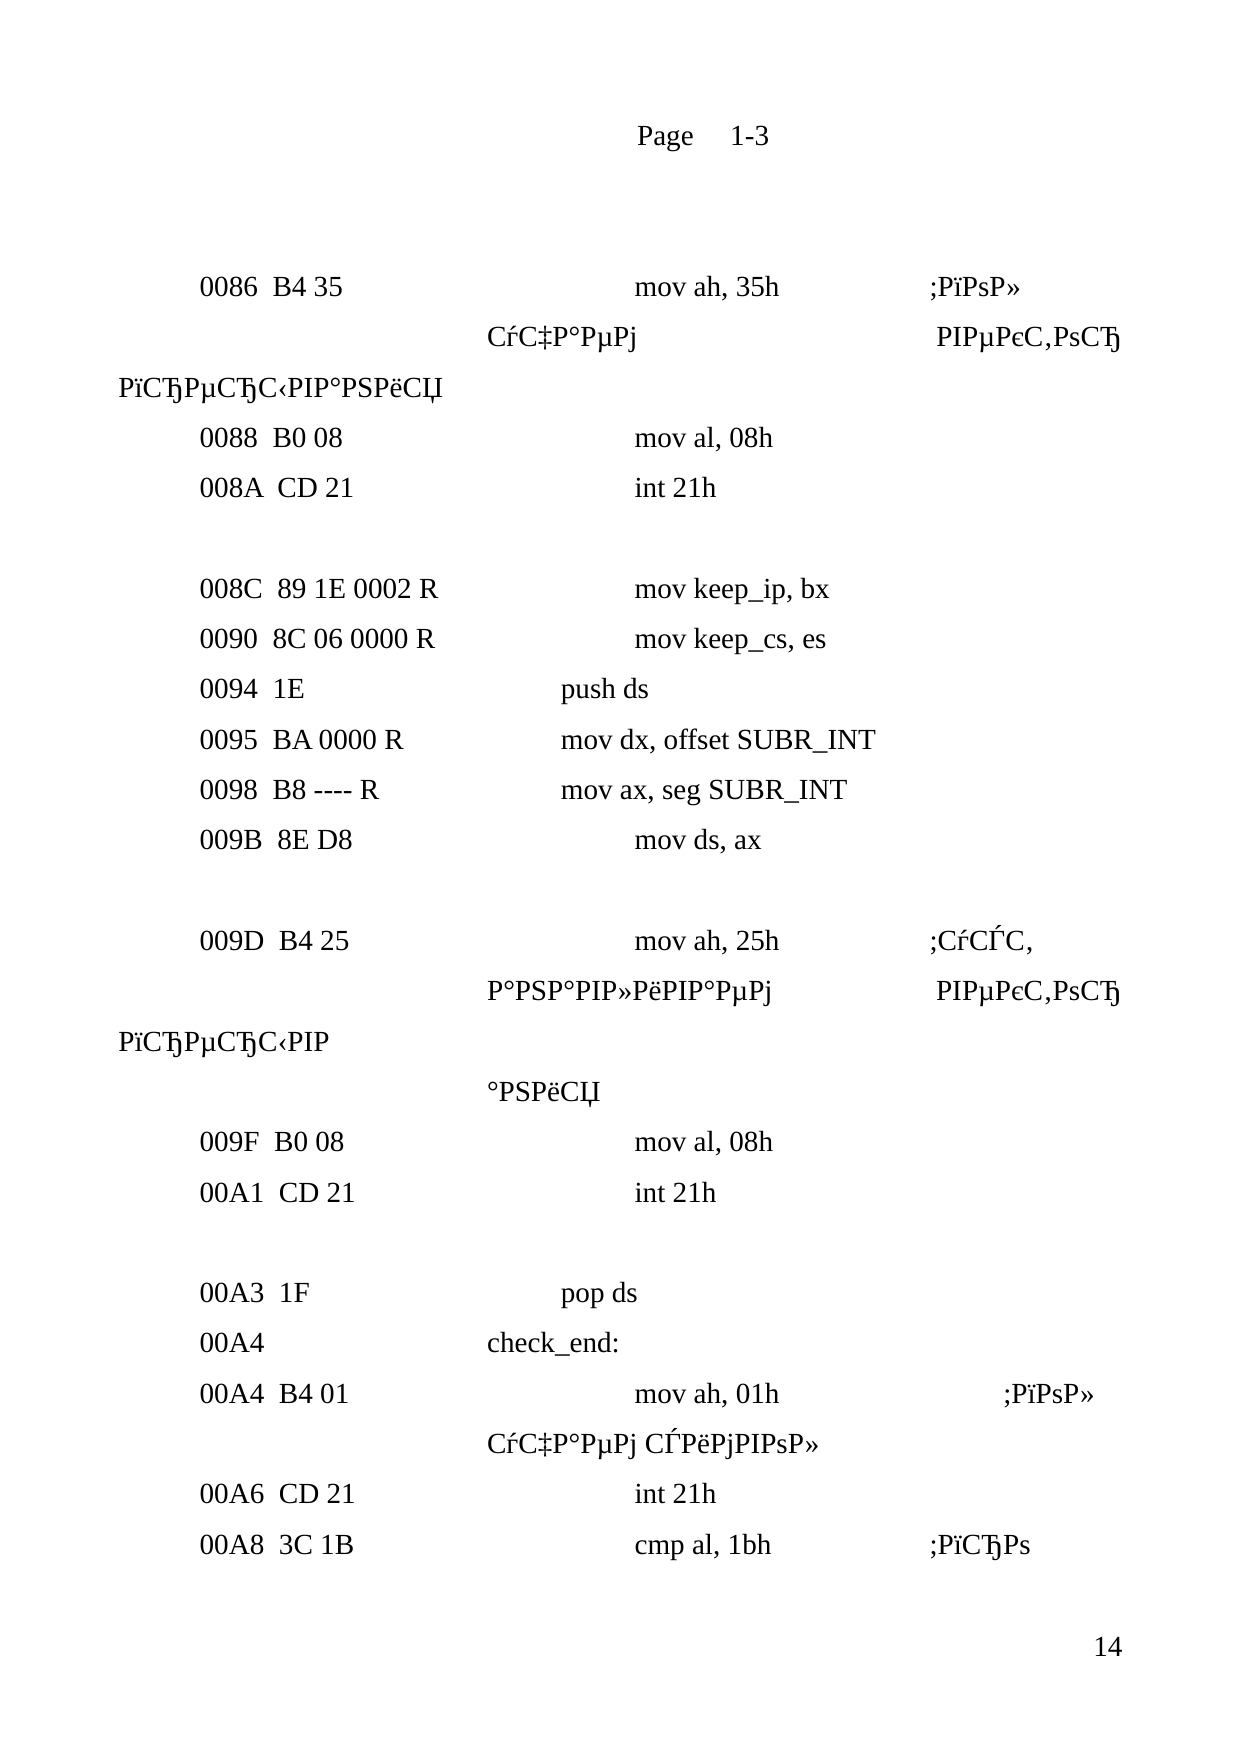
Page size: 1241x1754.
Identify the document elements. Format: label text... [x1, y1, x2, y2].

text 00A3 1F pop ds [118, 1275, 1122, 1309]
text Page 1-3 [118, 118, 1122, 152]
text СѓС‡Р°РµРј РІРµРєС‚РѕСЂ РїСЂРµСЂС‹РІР°РЅРёСЏ [118, 319, 1122, 403]
text 009D B4 25 mov ah, 25h ;СѓСЃС‚ [118, 923, 1122, 957]
text 008A CD 21 int 21h [118, 470, 1122, 504]
text 00A4 check_end: [118, 1326, 1122, 1359]
text 0095 BA 0000 R mov dx, offset SUBR_INT [118, 722, 1122, 755]
text 0094 1E push ds [118, 672, 1122, 705]
text Р°РЅР°РІР»РёРІР°РµРј РІРµРєС‚РѕСЂ РїСЂРµСЂС‹РІР [118, 973, 1122, 1057]
text 0086 B4 35 mov ah, 35h ;РїРѕР» [118, 269, 1122, 303]
text 008C 89 1E 0002 R mov keep_ip, bx [118, 571, 1122, 604]
text °РЅРёСЏ [118, 1074, 1122, 1108]
text 00A8 3C 1B cmp al, 1bh ;РїСЂРѕ [118, 1527, 1122, 1560]
text 009B 8E D8 mov ds, ax [118, 822, 1122, 856]
text 0090 8C 06 0000 R mov keep_cs, es [118, 621, 1122, 655]
text 00A6 CD 21 int 21h [118, 1477, 1122, 1510]
text 00A1 CD 21 int 21h [118, 1175, 1122, 1208]
text 0088 B0 08 mov al, 08h [118, 420, 1122, 453]
text 00A4 B4 01 mov ah, 01h ;РїРѕР» [118, 1376, 1122, 1409]
text СѓС‡Р°РµРј СЃРёРјРІРѕР» [118, 1426, 1122, 1460]
text 009F B0 08 mov al, 08h [118, 1124, 1122, 1158]
text 0098 B8 ---- R mov ax, seg SUBR_INT [118, 772, 1122, 806]
